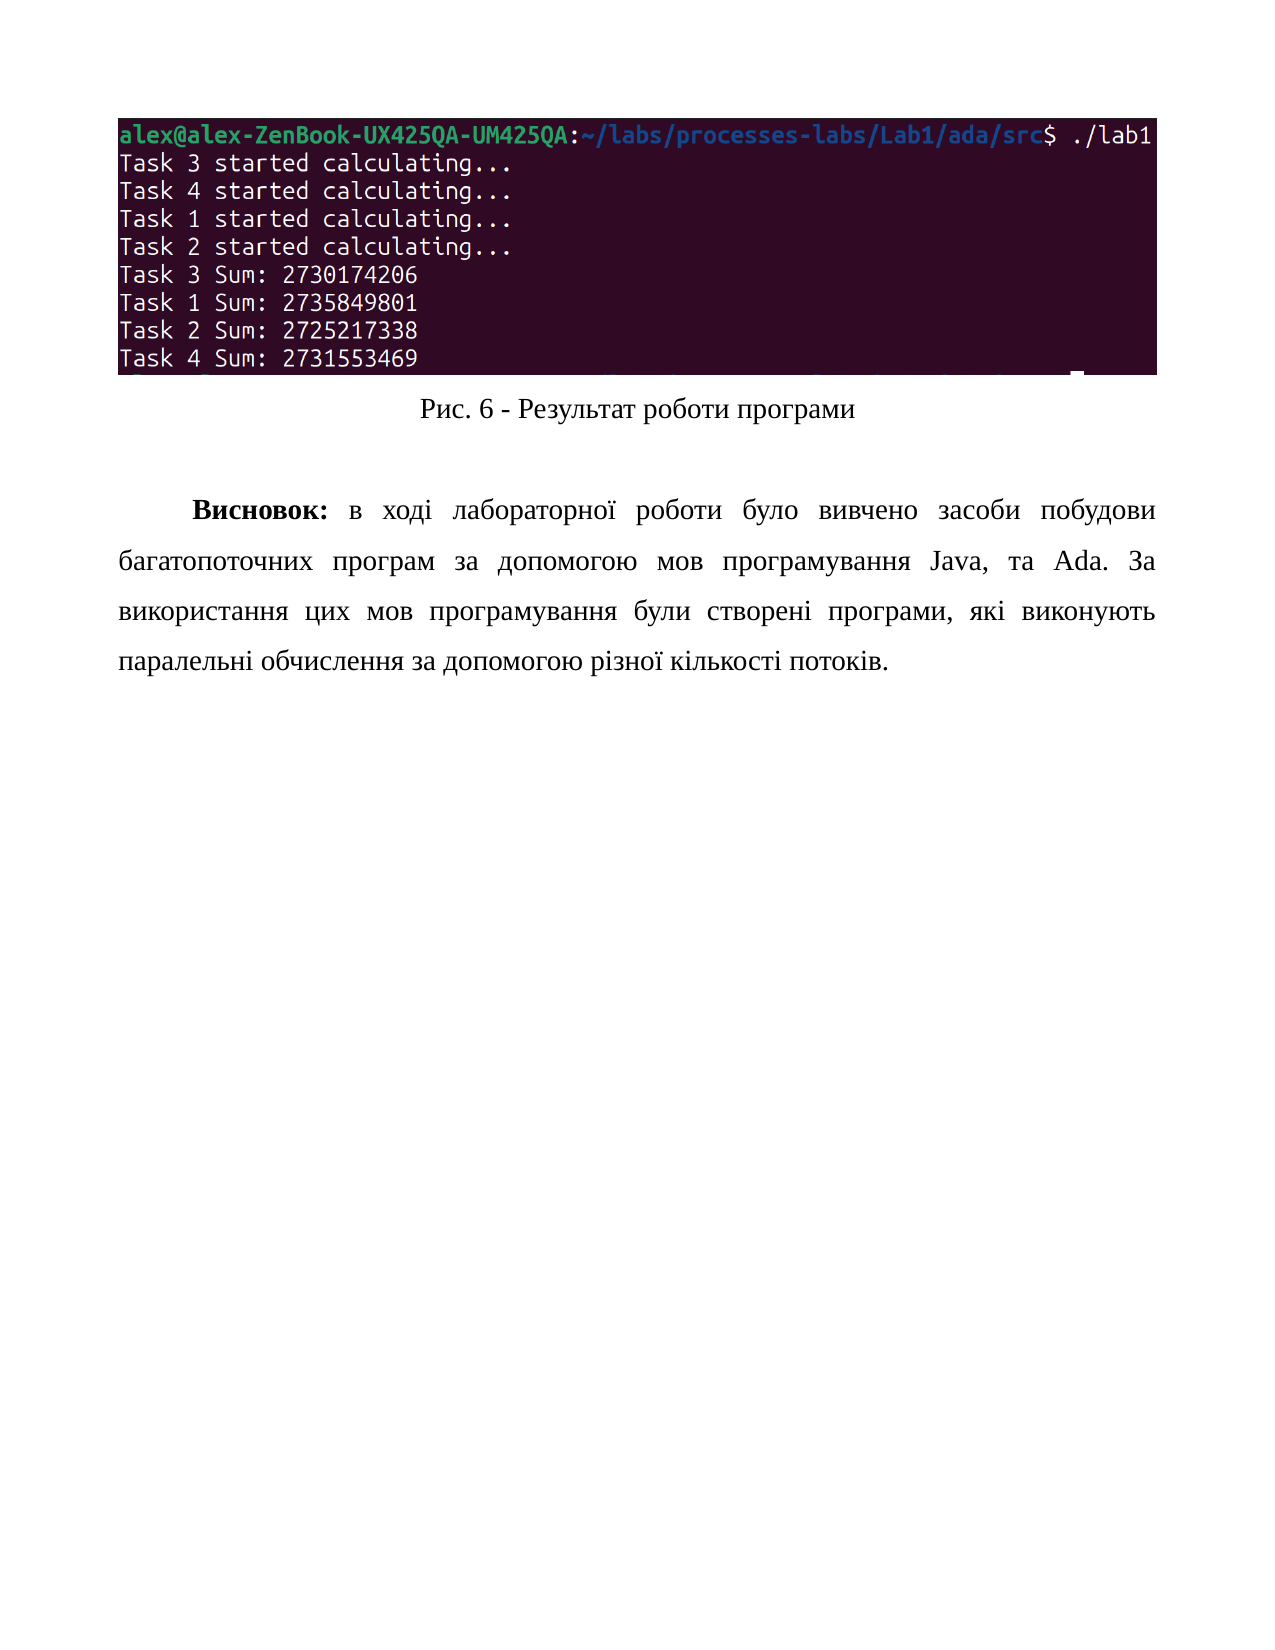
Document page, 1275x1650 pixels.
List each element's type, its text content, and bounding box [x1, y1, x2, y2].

text Рис. 6 - Результат роботи програми [118, 375, 1157, 425]
picture [118, 118, 1157, 375]
text Висновок: в ході лабораторної роботи було вивчено засоби побудови багатопоточних програм за допомогою мов програмування Java, та Ada. За використання цих мов програмування були створені програми, які виконують паралельні обчислення за допомогою різної кількості потоків. [118, 492, 1157, 677]
